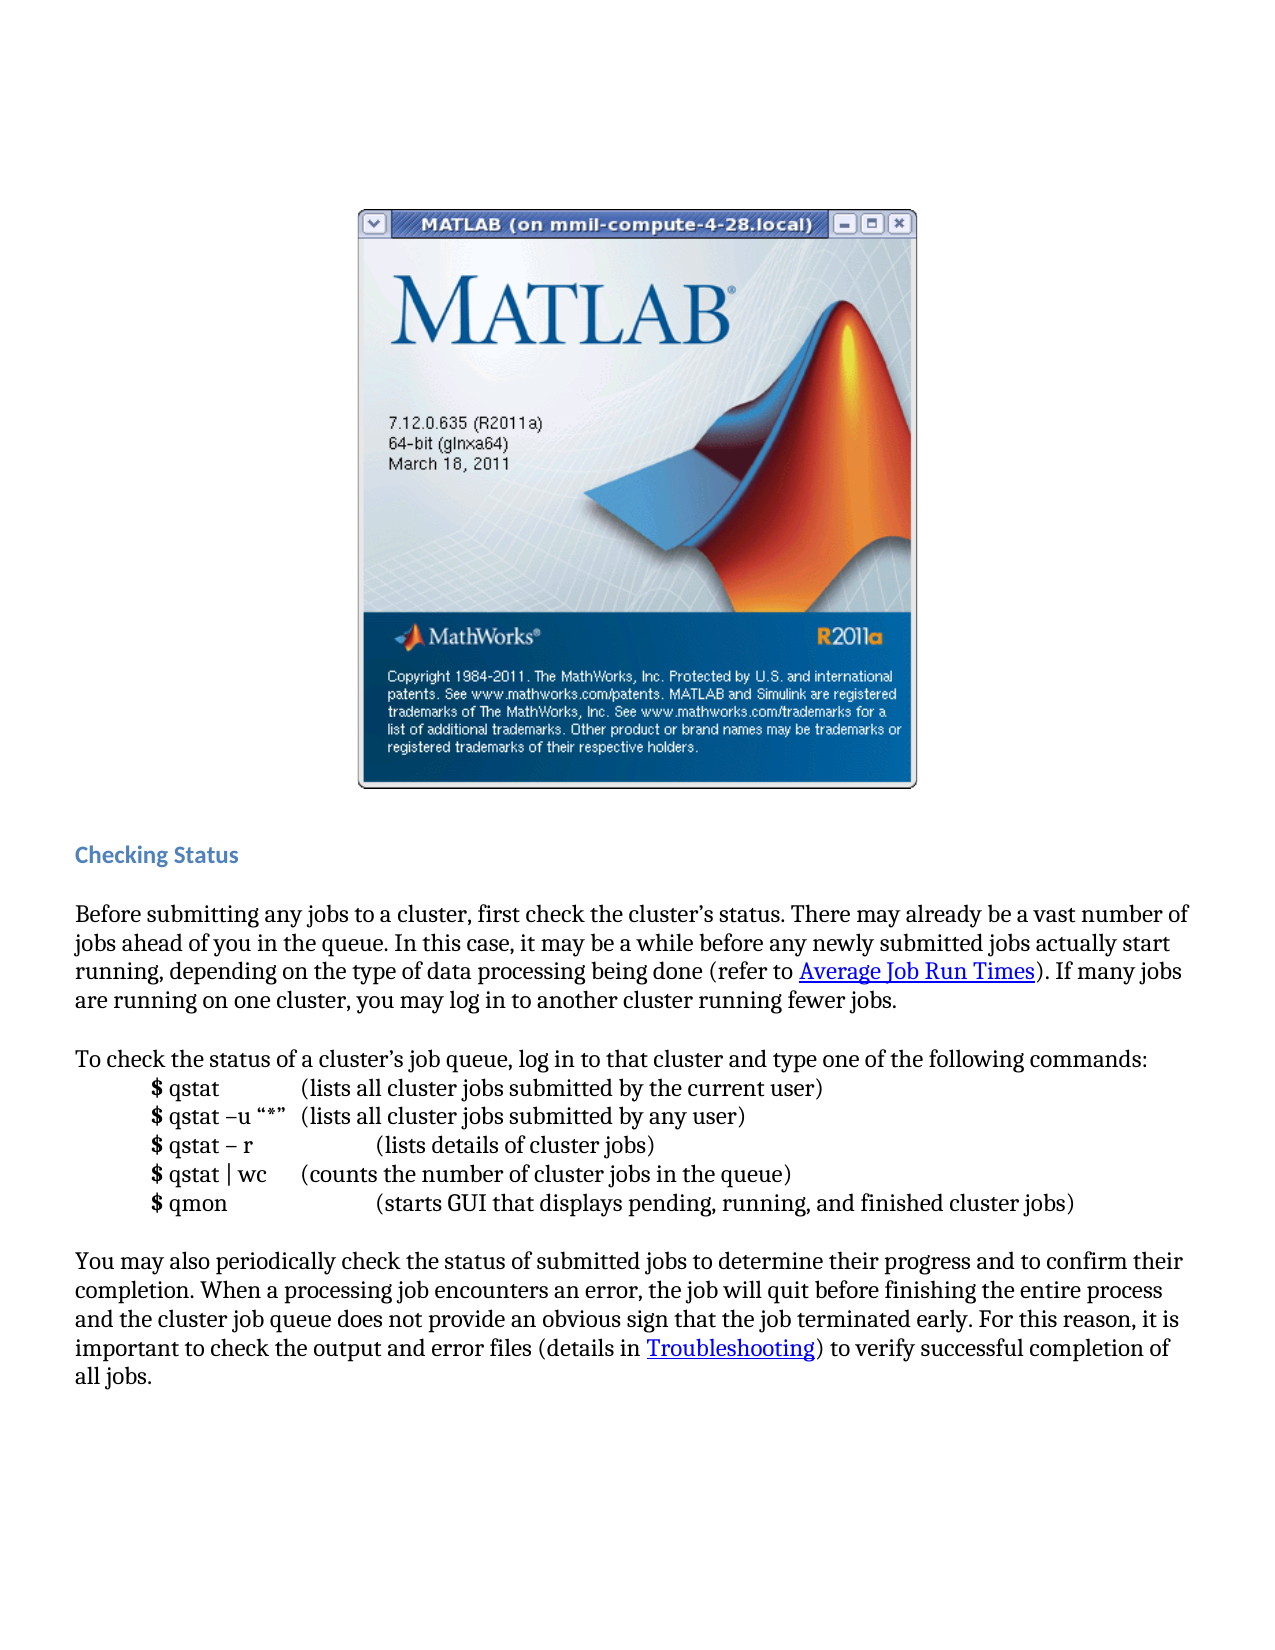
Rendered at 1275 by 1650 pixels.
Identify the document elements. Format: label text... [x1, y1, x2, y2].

text $ qmon (starts GUI that displays pending, running, and finished cluster jobs) [75, 1188, 1200, 1217]
text $ qstat | wc (counts the number of cluster jobs in the queue) [75, 1160, 1200, 1188]
picture [357, 209, 918, 789]
text You may also periodically check the status of submitted jobs to determine their progress and to confirm their completion. When a processing job encounters an error, the job will quit before finishing the entire process and the cluster job queue does not provide an obvious sign that the job terminated early. For this reason, it is important to check the output and error files (details in Troubleshooting) to verify successful completion of all jobs. [75, 1247, 1200, 1391]
text $ qstat (lists all cluster jobs submitted by the current user) [75, 1073, 1200, 1102]
text To check the status of a cluster’s job queue, log in to that cluster and type one of the following commands: [75, 1045, 1200, 1073]
text $ qstat – r (lists details of cluster jobs) [75, 1131, 1200, 1160]
subtitle Checking Status [75, 839, 1200, 870]
text Before submitting any jobs to a cluster, first check the cluster’s status. There may already be a vast number of jobs ahead of you in the queue. In this case, it may be a while before any newly submitted jobs actually start running, depending on the type of data processing being done (refer to Average Job Run Times). If many jobs are running on one cluster, you may log in to another cluster running fewer jobs. [75, 900, 1200, 1015]
text $ qstat –u “*” (lists all cluster jobs submitted by any user) [75, 1102, 1200, 1131]
